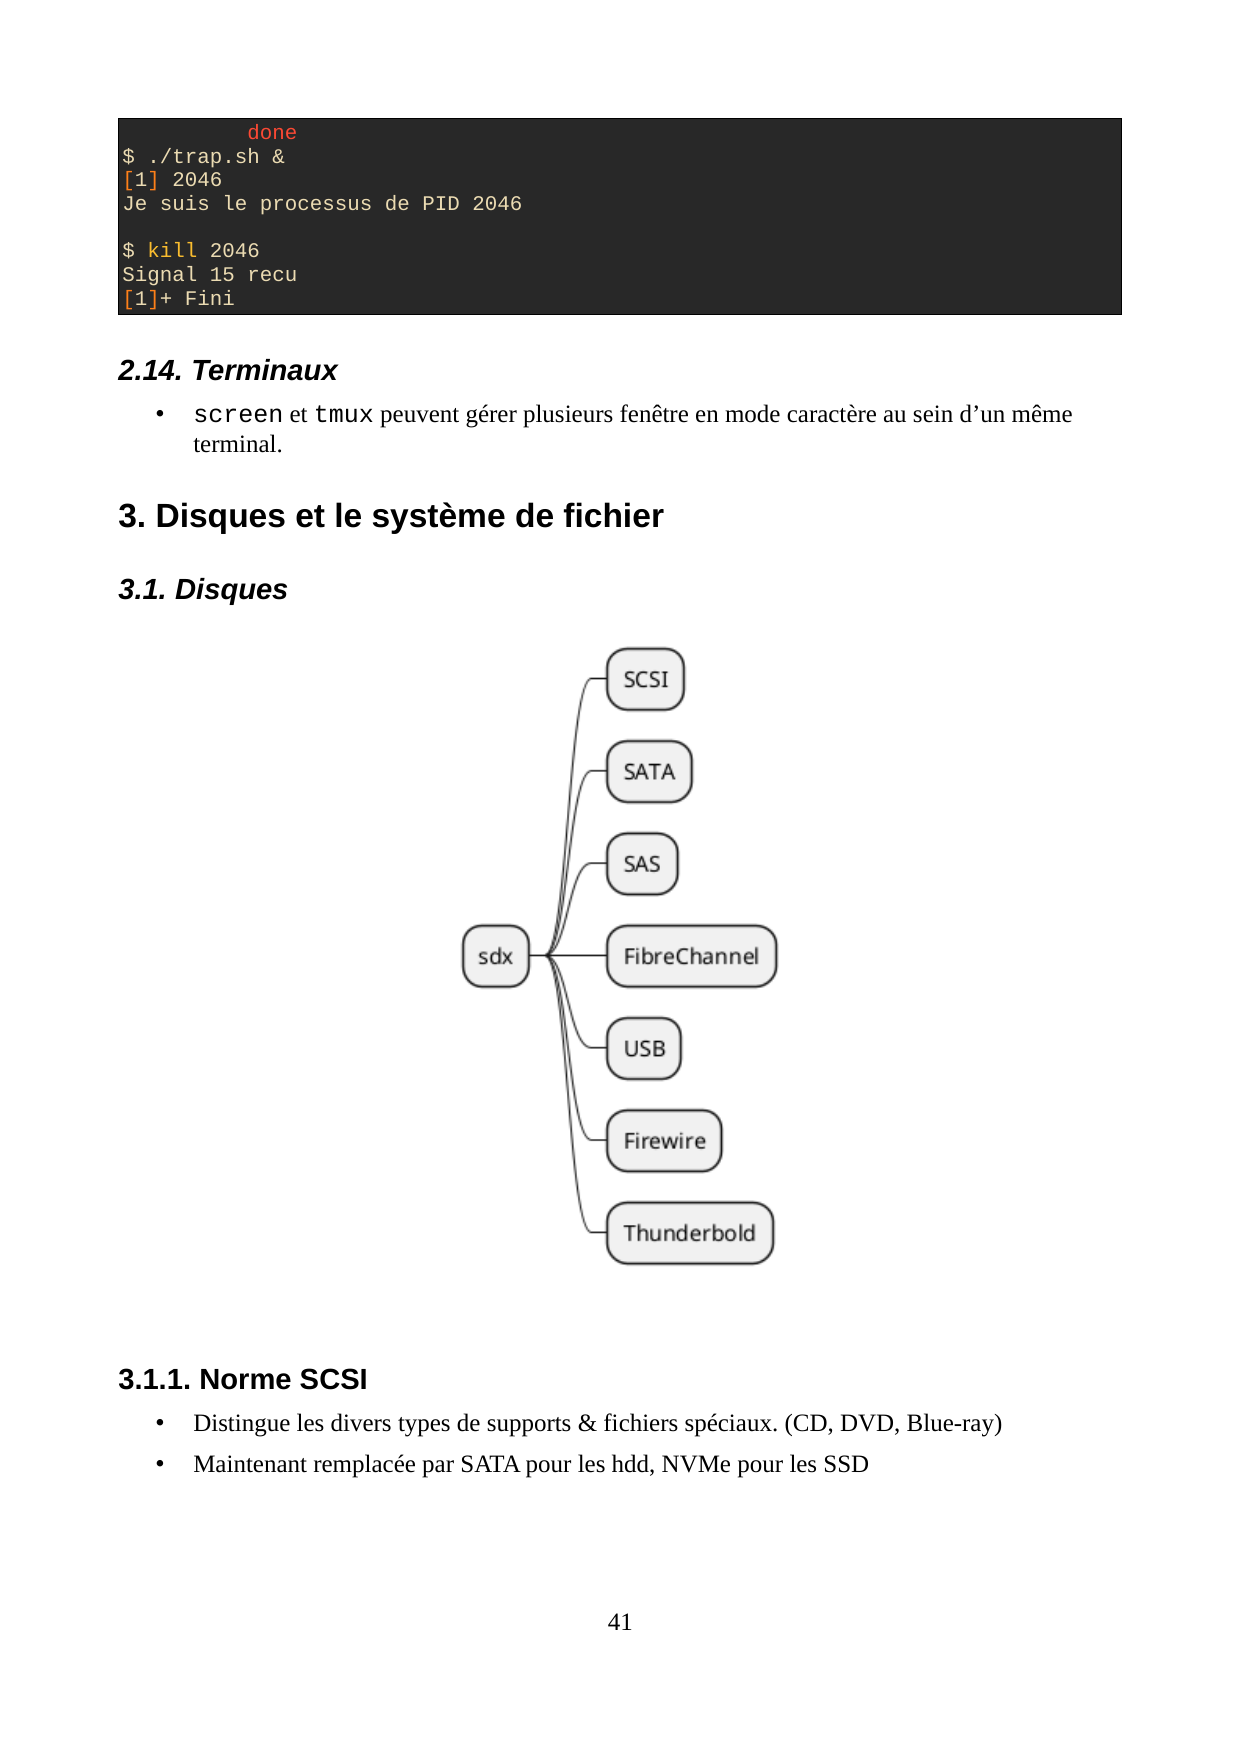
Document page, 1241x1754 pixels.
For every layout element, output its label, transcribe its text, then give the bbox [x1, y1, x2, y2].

text done [119, 119, 1121, 142]
list Distingue les divers types de supports & fichiers spéciaux. (CD, DVD, Blue-ray) [156, 1408, 1122, 1437]
text [1]+ Fini [119, 284, 1121, 314]
text $ kill 2046 [119, 236, 1121, 260]
subtitle Disques et le système de fichier [118, 496, 1122, 534]
subtitle Disques [118, 572, 1122, 605]
list screen et tmux peuvent gérer plusieurs fenêtre en mode caractère au sein d’un même terminal. [156, 399, 1122, 458]
list Maintenant remplacée par SATA pour les hdd, NVMe pour les SSD [156, 1449, 1122, 1478]
text $ ./trap.sh & [119, 142, 1121, 165]
subtitle Terminaux [118, 353, 1122, 386]
text Signal 15 recu [119, 260, 1121, 284]
text Je suis le processus de PID 2046 [119, 189, 1121, 213]
subtitle Norme SCSI [118, 1362, 1122, 1396]
text [1] 2046 [119, 165, 1121, 189]
